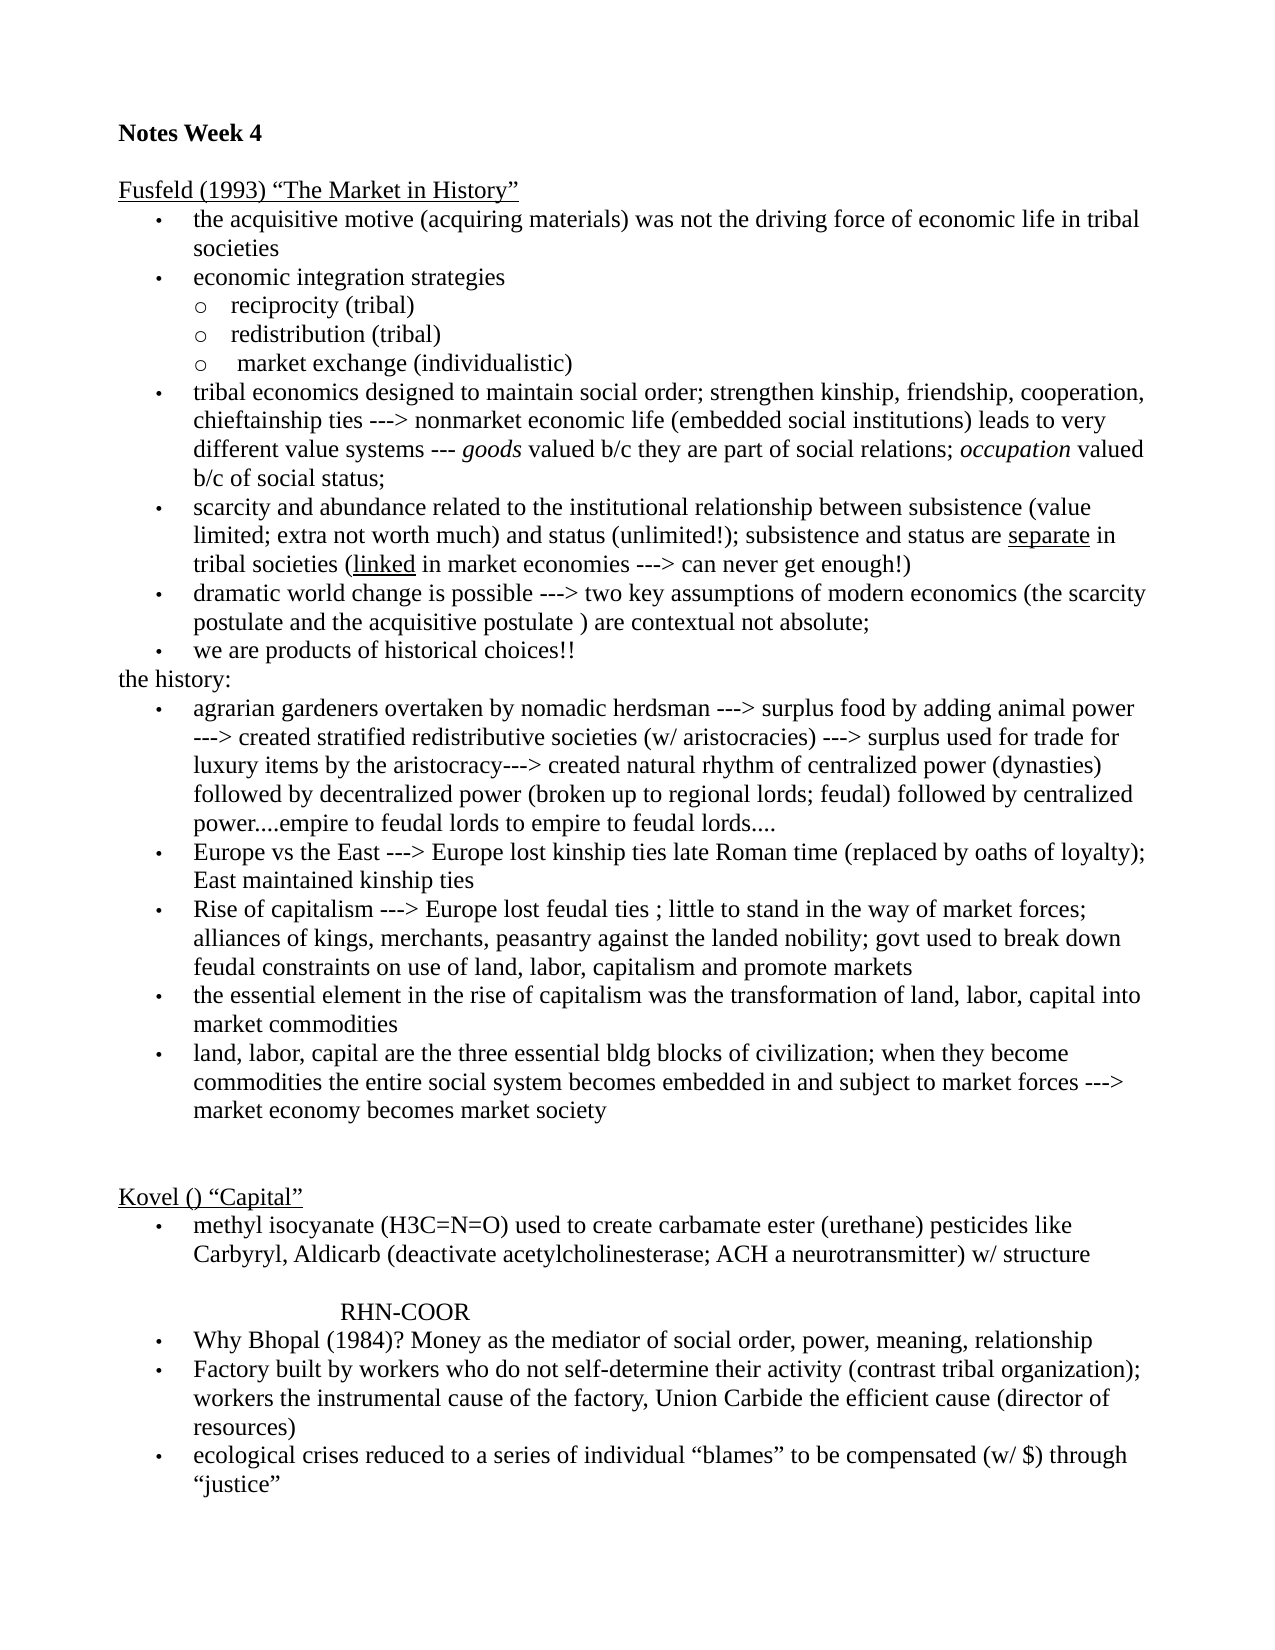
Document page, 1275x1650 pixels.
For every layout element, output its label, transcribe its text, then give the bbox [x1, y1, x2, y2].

list reciprocity (tribal) [193, 291, 1157, 319]
list tribal economics designed to maintain social order; strengthen kinship, friendship, cooperation, chieftainship ties ---> nonmarket economic life (embedded social institutions) leads to very different value systems --- goods valued b/c they are part of social relations; occupation valued b/c of social status; [156, 377, 1157, 492]
list dramatic world change is possible ---> two key assumptions of modern economics (the scarcity postulate and the acquisitive postulate ) are contextual not absolute; [156, 578, 1157, 636]
text Kovel () “Capital” [118, 1182, 1157, 1211]
list methyl isocyanate (H3C=N=O) used to create carbamate ester (urethane) pesticides like Carbyryl, Aldicarb (deactivate acetylcholinesterase; ACH a neurotransmitter) w/ structure [156, 1211, 1157, 1268]
list Why Bhopal (1984)? Money as the mediator of social order, power, meaning, relationship [156, 1326, 1157, 1354]
list economic integration strategies [156, 262, 1157, 291]
text Notes Week 4 [118, 118, 1157, 147]
text RHN-COOR [118, 1297, 1157, 1326]
list Factory built by workers who do not self-determine their activity (contrast tribal organization); workers the instrumental cause of the factory, Union Carbide the efficient cause (director of resources) [156, 1354, 1157, 1441]
text the history: [118, 664, 1157, 693]
list agrarian gardeners overtaken by nomadic herdsman ---> surplus food by adding animal power ---> created stratified redistributive societies (w/ aristocracies) ---> surplus used for trade for luxury items by the aristocracy---> created natural rhythm of centralized power (dynasties) followed by decentralized power (broken up to regional lords; feudal) followed by centralized power....empire to feudal lords to empire to feudal lords.... [156, 693, 1157, 837]
list we are products of historical choices!! [156, 636, 1157, 664]
list scarcity and abundance related to the institutional relationship between subsistence (value limited; extra not worth much) and status (unlimited!); subsistence and status are separate in tribal societies (linked in market economies ---> can never get enough!) [156, 492, 1157, 578]
text Fusfeld (1993) “The Market in History” [118, 176, 1157, 204]
list Europe vs the East ---> Europe lost kinship ties late Roman time (replaced by oaths of loyalty); East maintained kinship ties [156, 837, 1157, 894]
list the acquisitive motive (acquiring materials) was not the driving force of economic life in tribal societies [156, 204, 1157, 262]
list redistribution (tribal) [193, 319, 1157, 348]
list the essential element in the rise of capitalism was the transformation of land, labor, capital into market commodities [156, 981, 1157, 1038]
list Rise of capitalism ---> Europe lost feudal ties ; little to stand in the way of market forces; alliances of kings, merchants, peasantry against the landed nobility; govt used to break down feudal constraints on use of land, labor, capitalism and promote markets [156, 894, 1157, 981]
list market exchange (individualistic) [193, 348, 1157, 377]
list ecological crises reduced to a series of individual “blames” to be compensated (w/ $) through “justice” [156, 1441, 1157, 1498]
list land, labor, capital are the three essential bldg blocks of civilization; when they become commodities the entire social system becomes embedded in and subject to market forces ---> market economy becomes market society [156, 1038, 1157, 1124]
